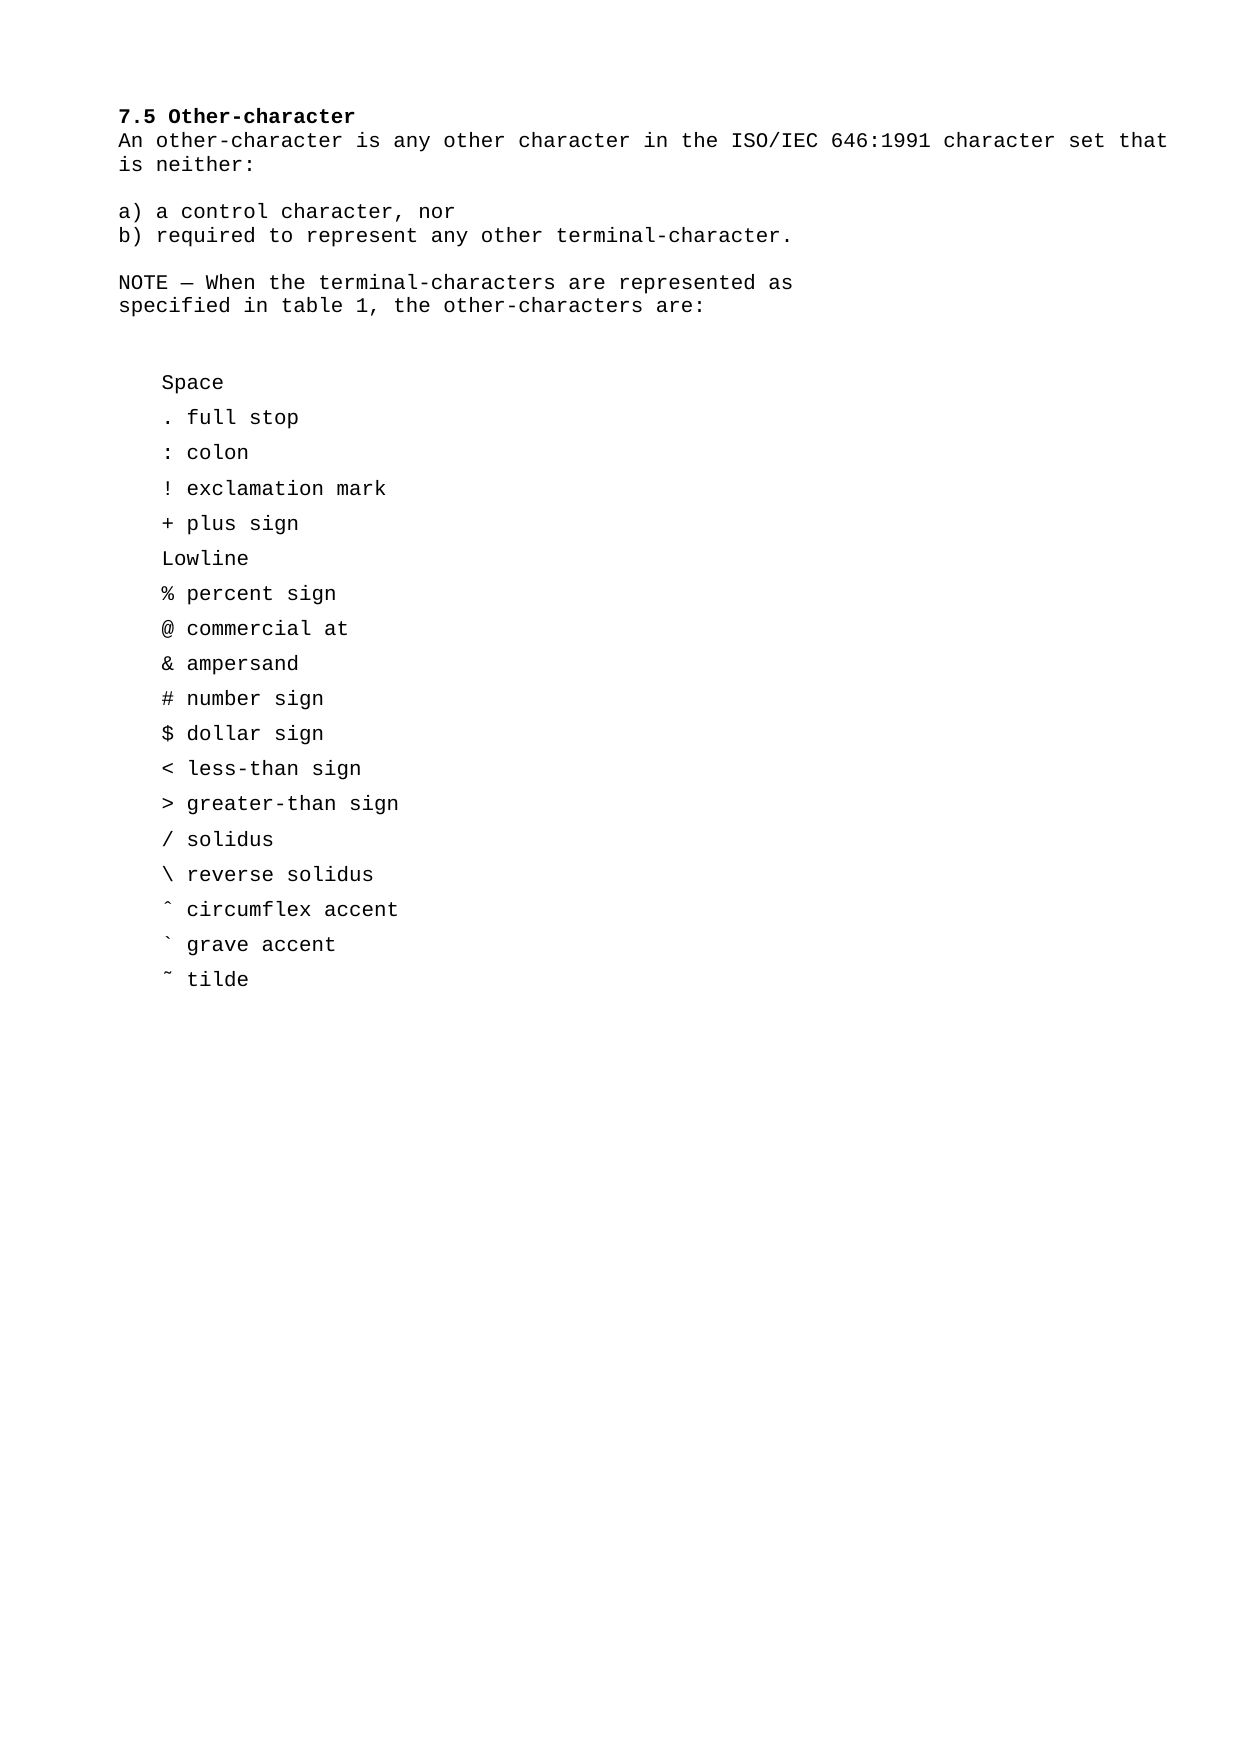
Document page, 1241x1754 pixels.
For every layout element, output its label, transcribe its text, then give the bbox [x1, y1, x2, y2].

table_cell \ reverse solidus [118, 858, 1181, 893]
table_cell ˆ circumflex accent [118, 893, 1181, 928]
table_cell # number sign [118, 683, 1181, 717]
text specified in table 1, the other-characters are: [118, 296, 1181, 319]
table_cell ˜ tilde [118, 963, 1181, 998]
table_cell & ampersand [118, 647, 1181, 682]
table_cell Lowline [118, 542, 1181, 577]
text 7.5 Other-character [118, 106, 1181, 130]
table_cell < less-than sign [118, 753, 1181, 788]
table_cell . full stop [118, 402, 1181, 437]
table_cell > greater-than sign [118, 788, 1181, 823]
table_cell $ dollar sign [118, 718, 1181, 753]
table_cell / solidus [118, 823, 1181, 858]
text An other-character is any other character in the ISO/IEC 646:1991 character set that is neither: [118, 130, 1181, 177]
table_cell ` grave accent [118, 928, 1181, 963]
table_cell : colon [118, 437, 1181, 472]
table_cell ! exclamation mark [118, 472, 1181, 507]
table_cell + plus sign [118, 507, 1181, 542]
text a) a control character, nor [118, 201, 1181, 224]
table_header Space [118, 366, 1181, 402]
text b) required to represent any other terminal-character. [118, 224, 1181, 248]
table_cell @ commercial at [118, 612, 1181, 647]
table_cell % percent sign [118, 577, 1181, 612]
text NOTE — When the terminal-characters are represented as [118, 272, 1181, 296]
